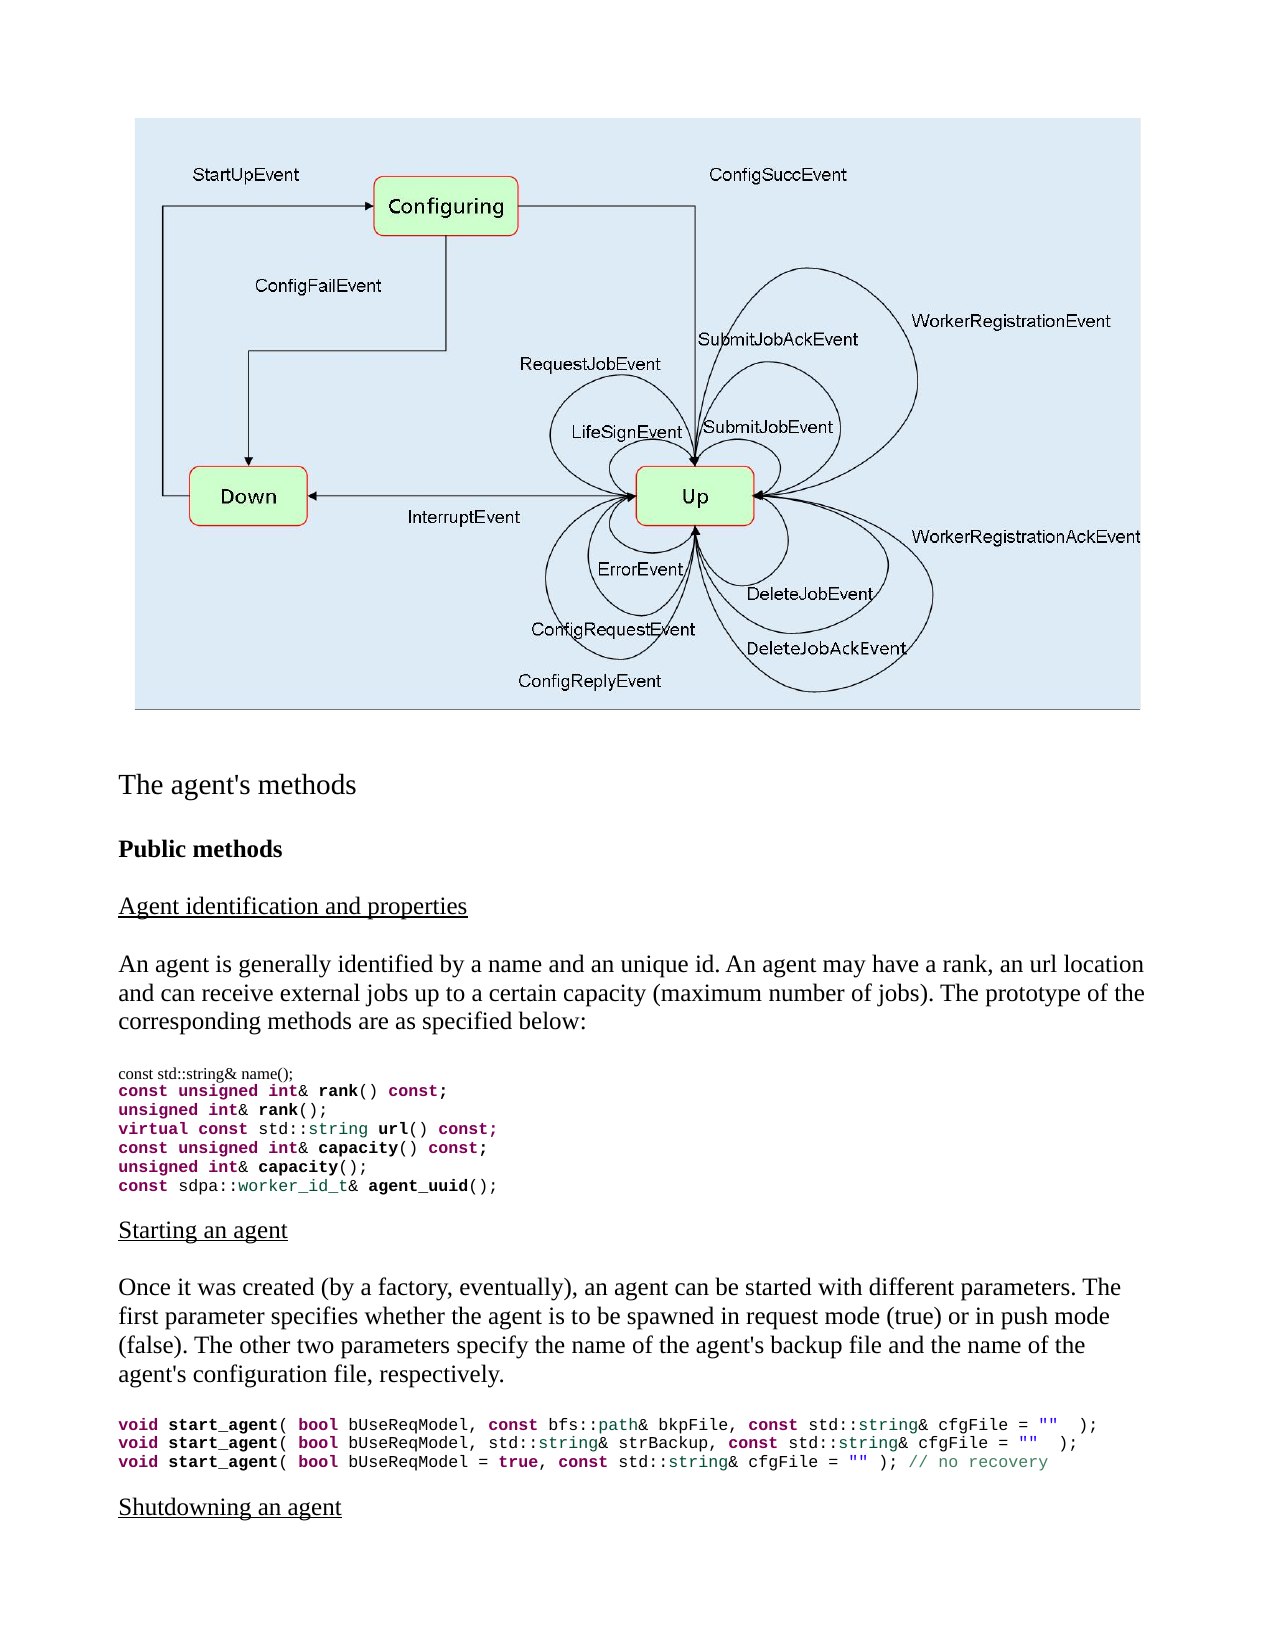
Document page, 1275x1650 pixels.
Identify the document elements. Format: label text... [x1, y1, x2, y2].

text virtual const std::string url() const; [44, 1121, 1157, 1139]
picture [134, 118, 1141, 710]
text const unsigned int& capacity() const; [44, 1139, 1157, 1158]
text void start_agent( bool bUseReqModel = true, const std::string& cfgFile = "" ); // no recovery [118, 1454, 1157, 1473]
text An agent is generally identified by a name and an unique id. An agent may have a rank, an url location [118, 949, 1157, 978]
text Starting an agent [118, 1215, 1157, 1244]
text Once it was created (by a factory, eventually), an agent can be started with different parameters. The first parameter specifies whether the agent is to be spawned in request mode (true) or in push mode (false). The other two parameters specify the name of the agent's backup file and the name of the agent's configuration file, respectively. [118, 1272, 1157, 1387]
text const std::string& name(); [44, 1064, 1157, 1083]
text The agent's methods [118, 767, 1157, 800]
text void start_agent( bool bUseReqModel, const bfs::path& bkpFile, const std::string& cfgFile = "" ); [118, 1416, 1157, 1435]
text void start_agent( bool bUseReqModel, std::string& strBackup, const std::string& cfgFile = "" ); [118, 1435, 1157, 1454]
text const unsigned int& rank() const; [44, 1083, 1157, 1102]
text unsigned int& capacity(); [44, 1158, 1157, 1177]
text Public methods [118, 834, 1157, 863]
text Agent identification and properties [118, 891, 1157, 920]
text Shutdowning an agent [118, 1492, 1157, 1520]
text const sdpa::worker_id_t& agent_uuid(); [44, 1177, 1157, 1196]
text unsigned int& rank(); [44, 1102, 1157, 1121]
text and can receive external jobs up to a certain capacity (maximum number of jobs). The prototype of the corresponding methods are as specified below: [118, 978, 1157, 1035]
